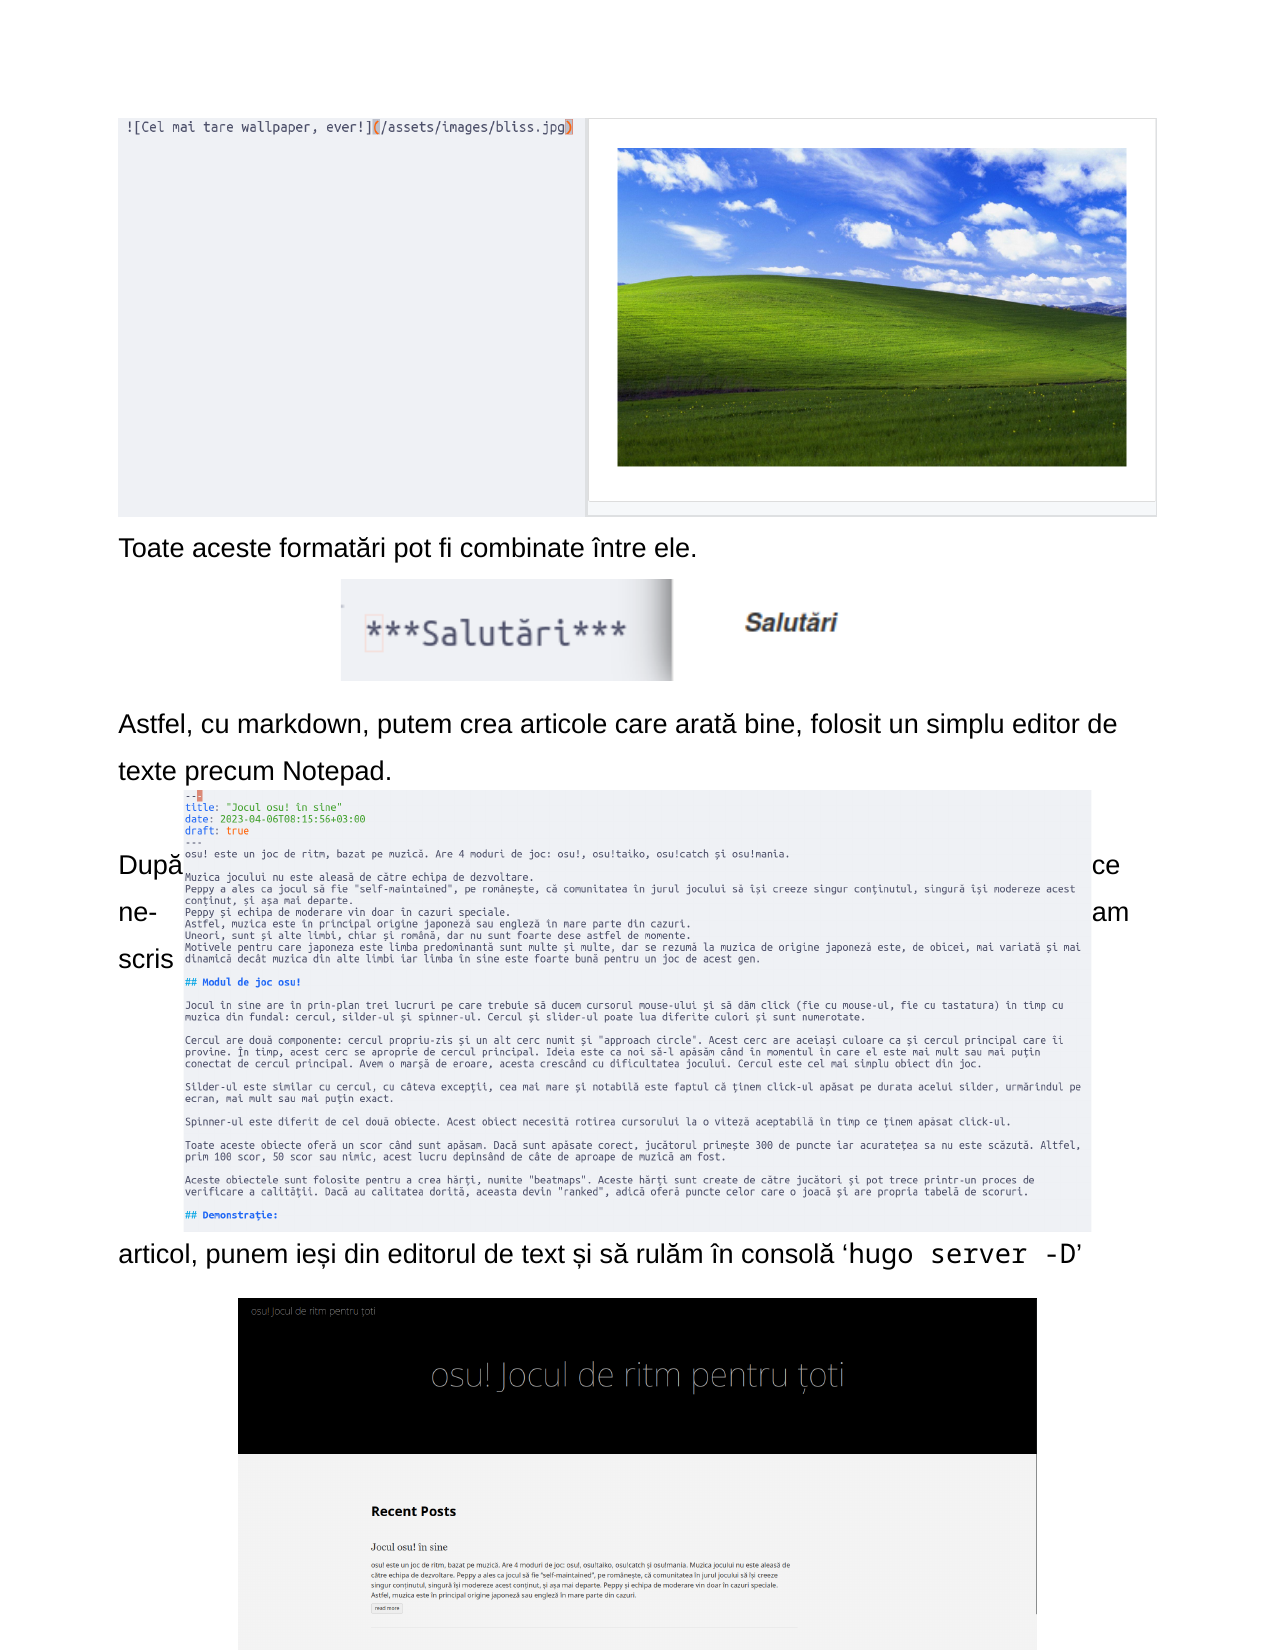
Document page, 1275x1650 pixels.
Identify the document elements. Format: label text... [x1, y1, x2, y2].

picture [183, 790, 1092, 1232]
text Astfel, cu markdown, putem crea articole care arată bine, folosit un simplu editor de texte precum Notepad. [118, 708, 1157, 787]
picture [118, 118, 1157, 517]
text Toate aceste formatări pot fi combinate între ele. [118, 517, 1157, 563]
text După ce ne-am scris articol, punem ieși din editorul de text și să rulăm în consolă ‘hugo server -D’ [118, 802, 1157, 1272]
picture [238, 1298, 1037, 1650]
picture [340, 579, 935, 681]
